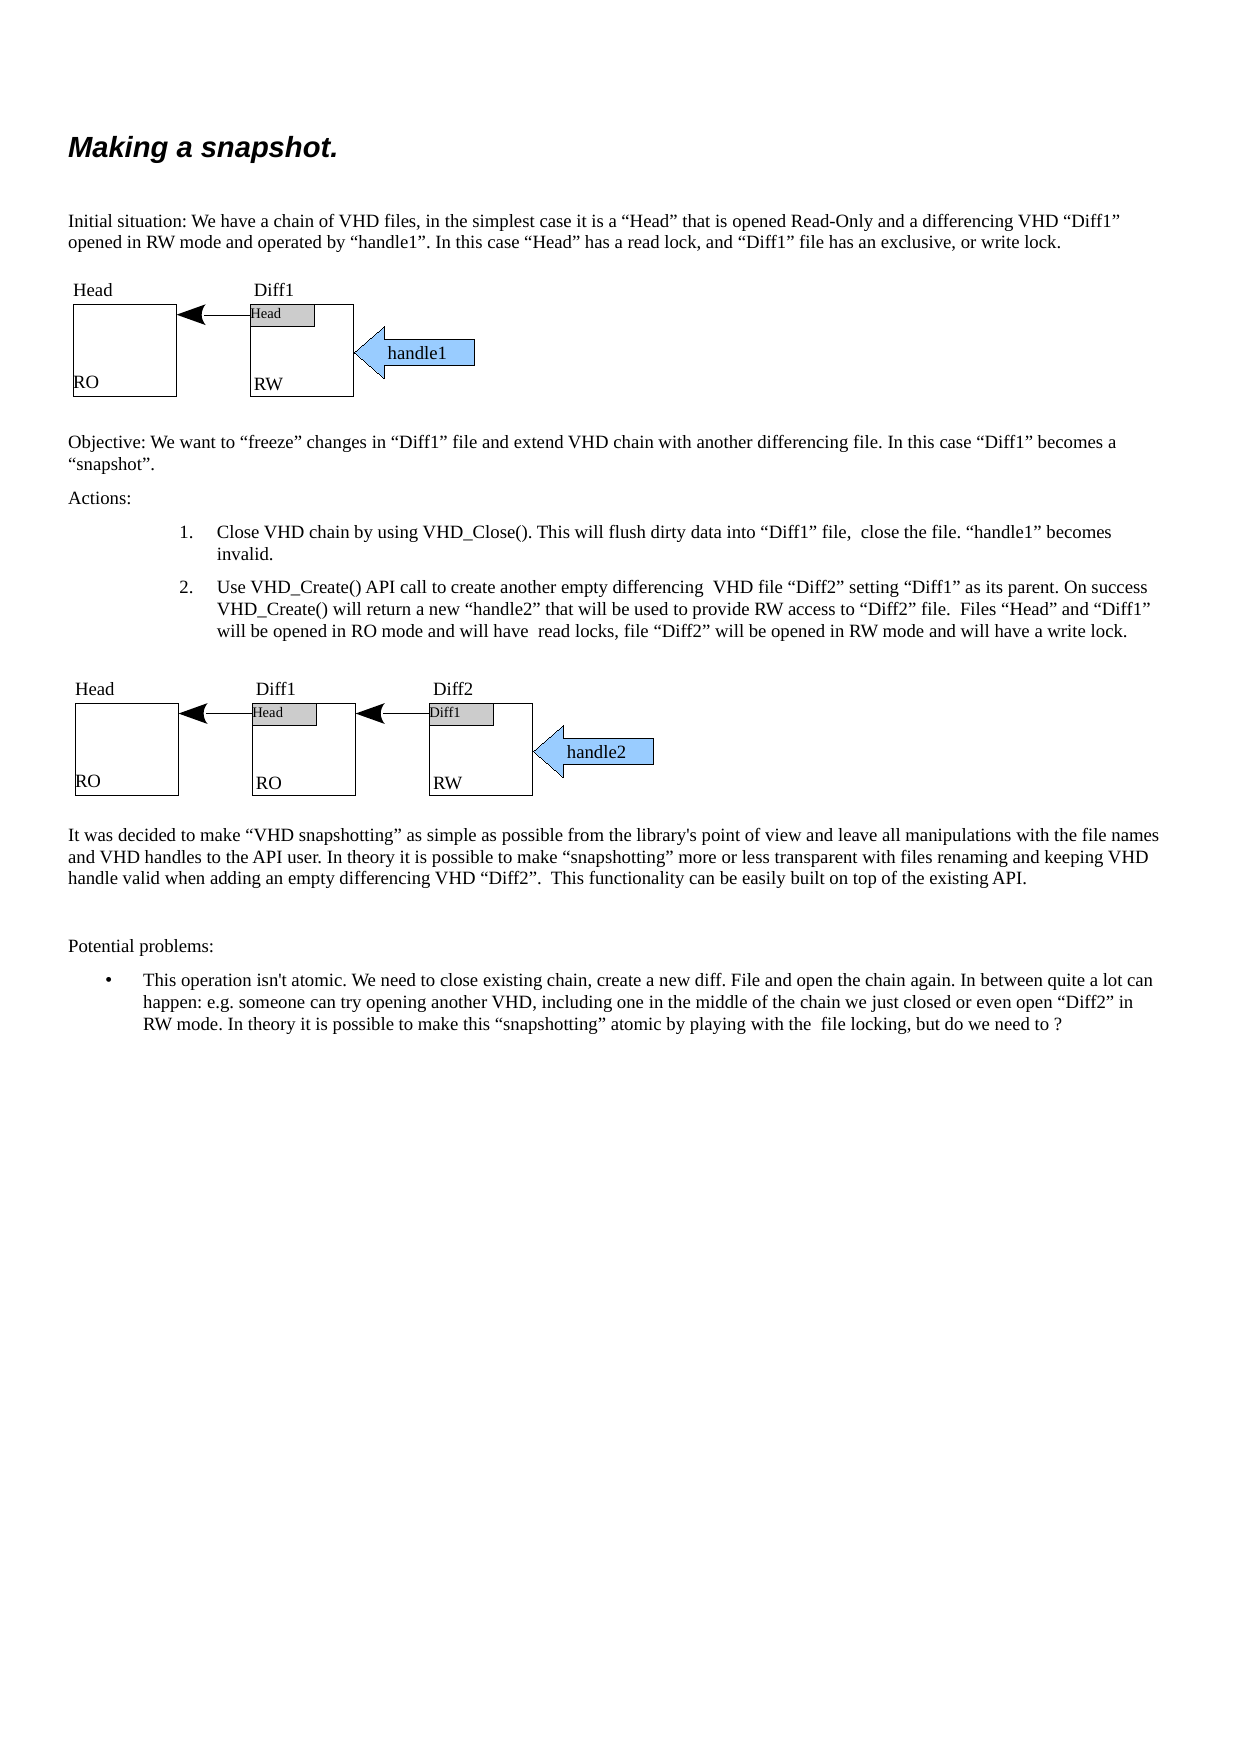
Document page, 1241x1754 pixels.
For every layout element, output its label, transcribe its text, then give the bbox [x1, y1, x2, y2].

text Initial situation: We have a chain of VHD files, in the simplest case it is a “Head” that is opened Read-Only and a differencing VHD “Diff1” opened in RW mode and operated by “handle1”. In this case “Head” has a read lock, and “Diff1” file has an exclusive, or write lock. [68, 210, 1161, 274]
text Actions: [68, 487, 1161, 508]
subtitle Making a snapshot. [68, 129, 1161, 163]
list Use VHD_Create() API call to create another empty differencing VHD file “Diff2” setting “Diff1” as its parent. On success VHD_Create() will return a new “handle2” that will be used to provide RW access to “Diff2” file. Files “Head” and “Diff1” will be opened in RO mode and will have read locks, file “Diff2” will be opened in RW mode and will have a write lock. [179, 576, 1161, 641]
text Potential problems: [68, 935, 1161, 957]
text Objective: We want to “freeze” changes in “Diff1” file and extend VHD chain with another differencing file. In this case “Diff1” becomes a “snapshot”. [68, 431, 1161, 474]
list Close VHD chain by using VHD_Close(). This will flush dirty data into “Diff1” file, close the file. “handle1” becomes invalid. [179, 521, 1161, 564]
list This operation isn't atomic. We need to close existing chain, create a new diff. File and open the chain again. In between quite a lot can happen: e.g. someone can try opening another VHD, including one in the middle of the chain we just closed or even open “Diff2” in RW mode. In theory it is possible to make this “snapshotting” atomic by playing with the file locking, but do we need to ? [105, 969, 1161, 1034]
text It was decided to make “VHD snapshotting” as simple as possible from the library's point of view and leave all manipulations with the file names and VHD handles to the API user. In theory it is possible to make “snapshotting” more or less transparent with files renaming and keeping VHD handle valid when adding an empty differencing VHD “Diff2”. This functionality can be easily built on top of the existing API. [68, 824, 1161, 889]
